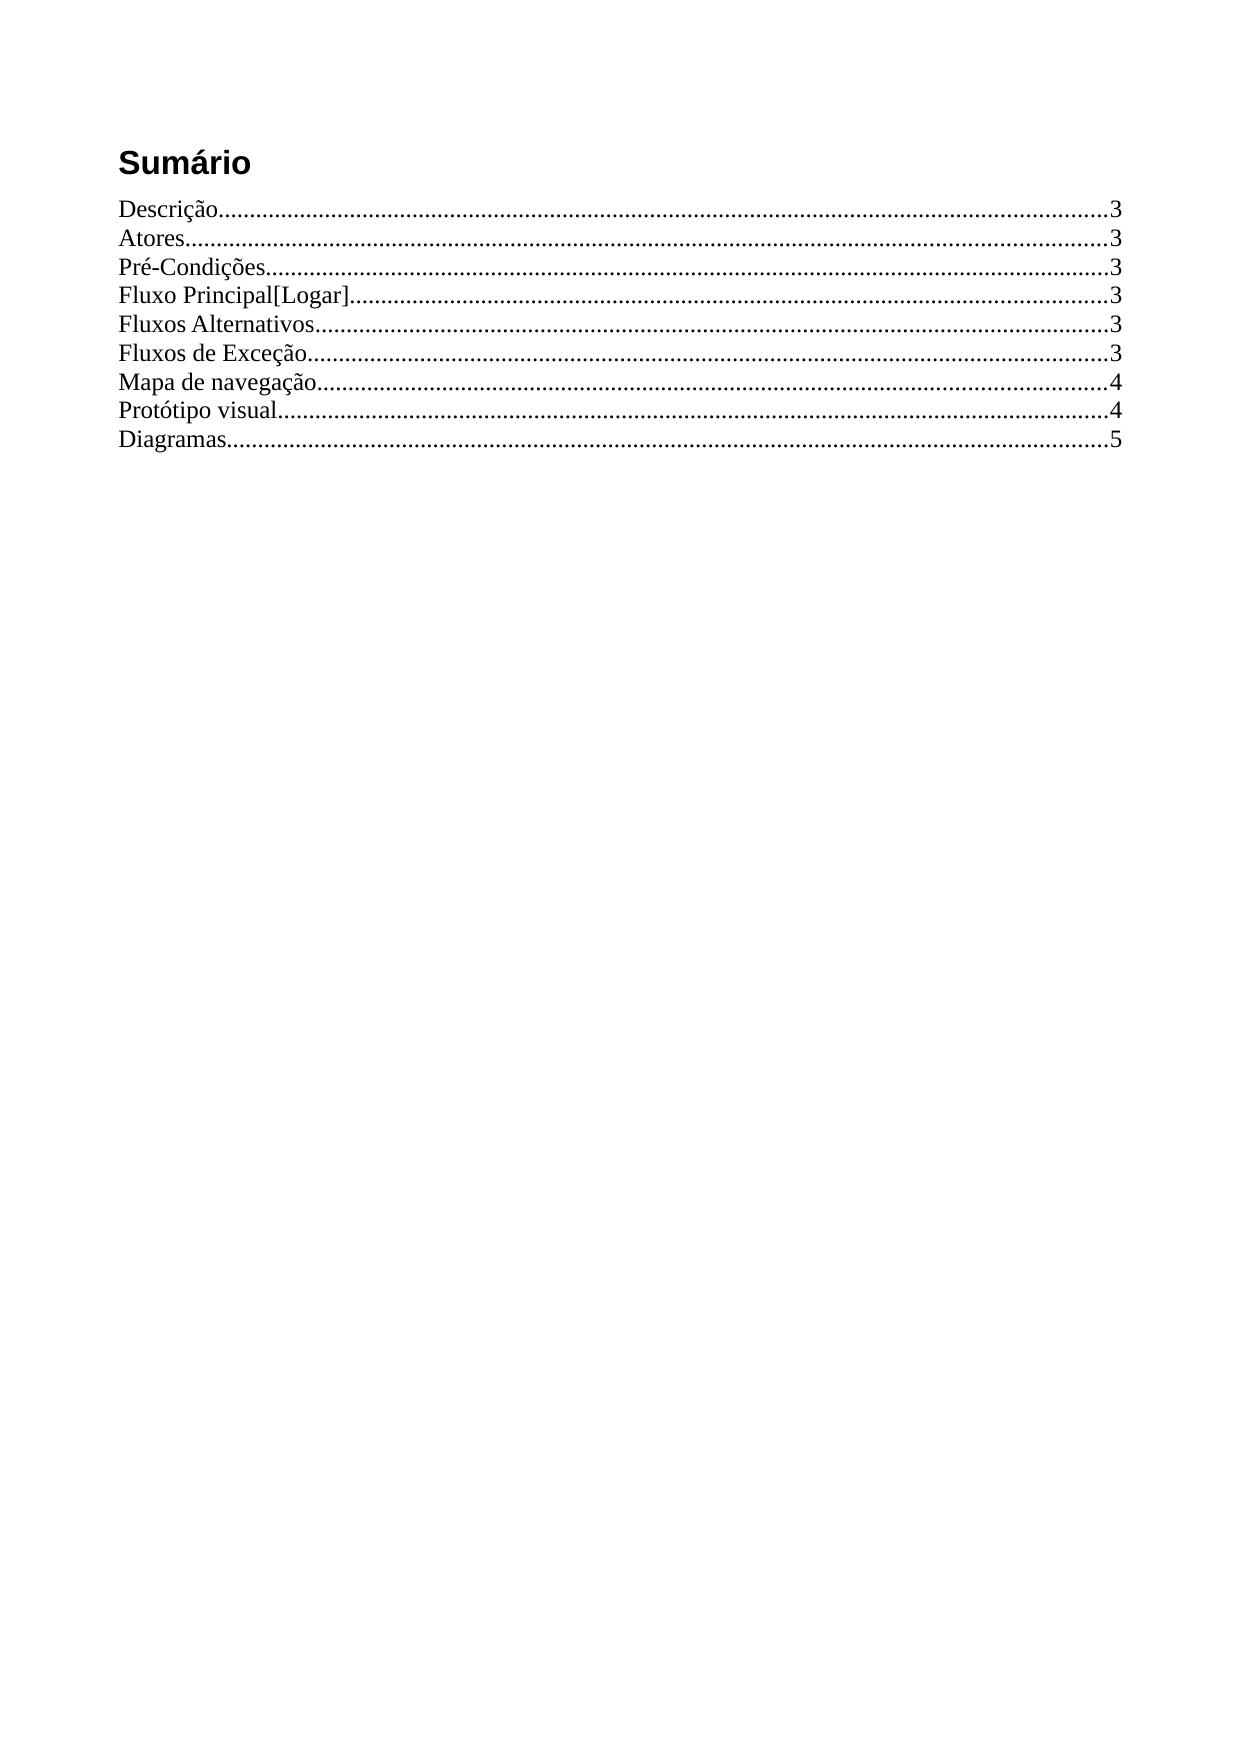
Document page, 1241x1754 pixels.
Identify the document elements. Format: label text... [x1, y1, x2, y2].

subtitle Sumário [118, 143, 1122, 182]
text Atores 3 [118, 223, 1122, 252]
text Pré-Condições 3 [118, 252, 1122, 280]
text Fluxos Alternativos 3 [118, 309, 1122, 338]
text Diagramas 5 [118, 424, 1122, 453]
text Mapa de navegação 4 [118, 367, 1122, 395]
text Descrição 3 [118, 194, 1122, 223]
text Fluxos de Exceção 3 [118, 338, 1122, 367]
text Fluxo Principal[Logar] 3 [118, 280, 1122, 309]
text Protótipo visual 4 [118, 395, 1122, 424]
